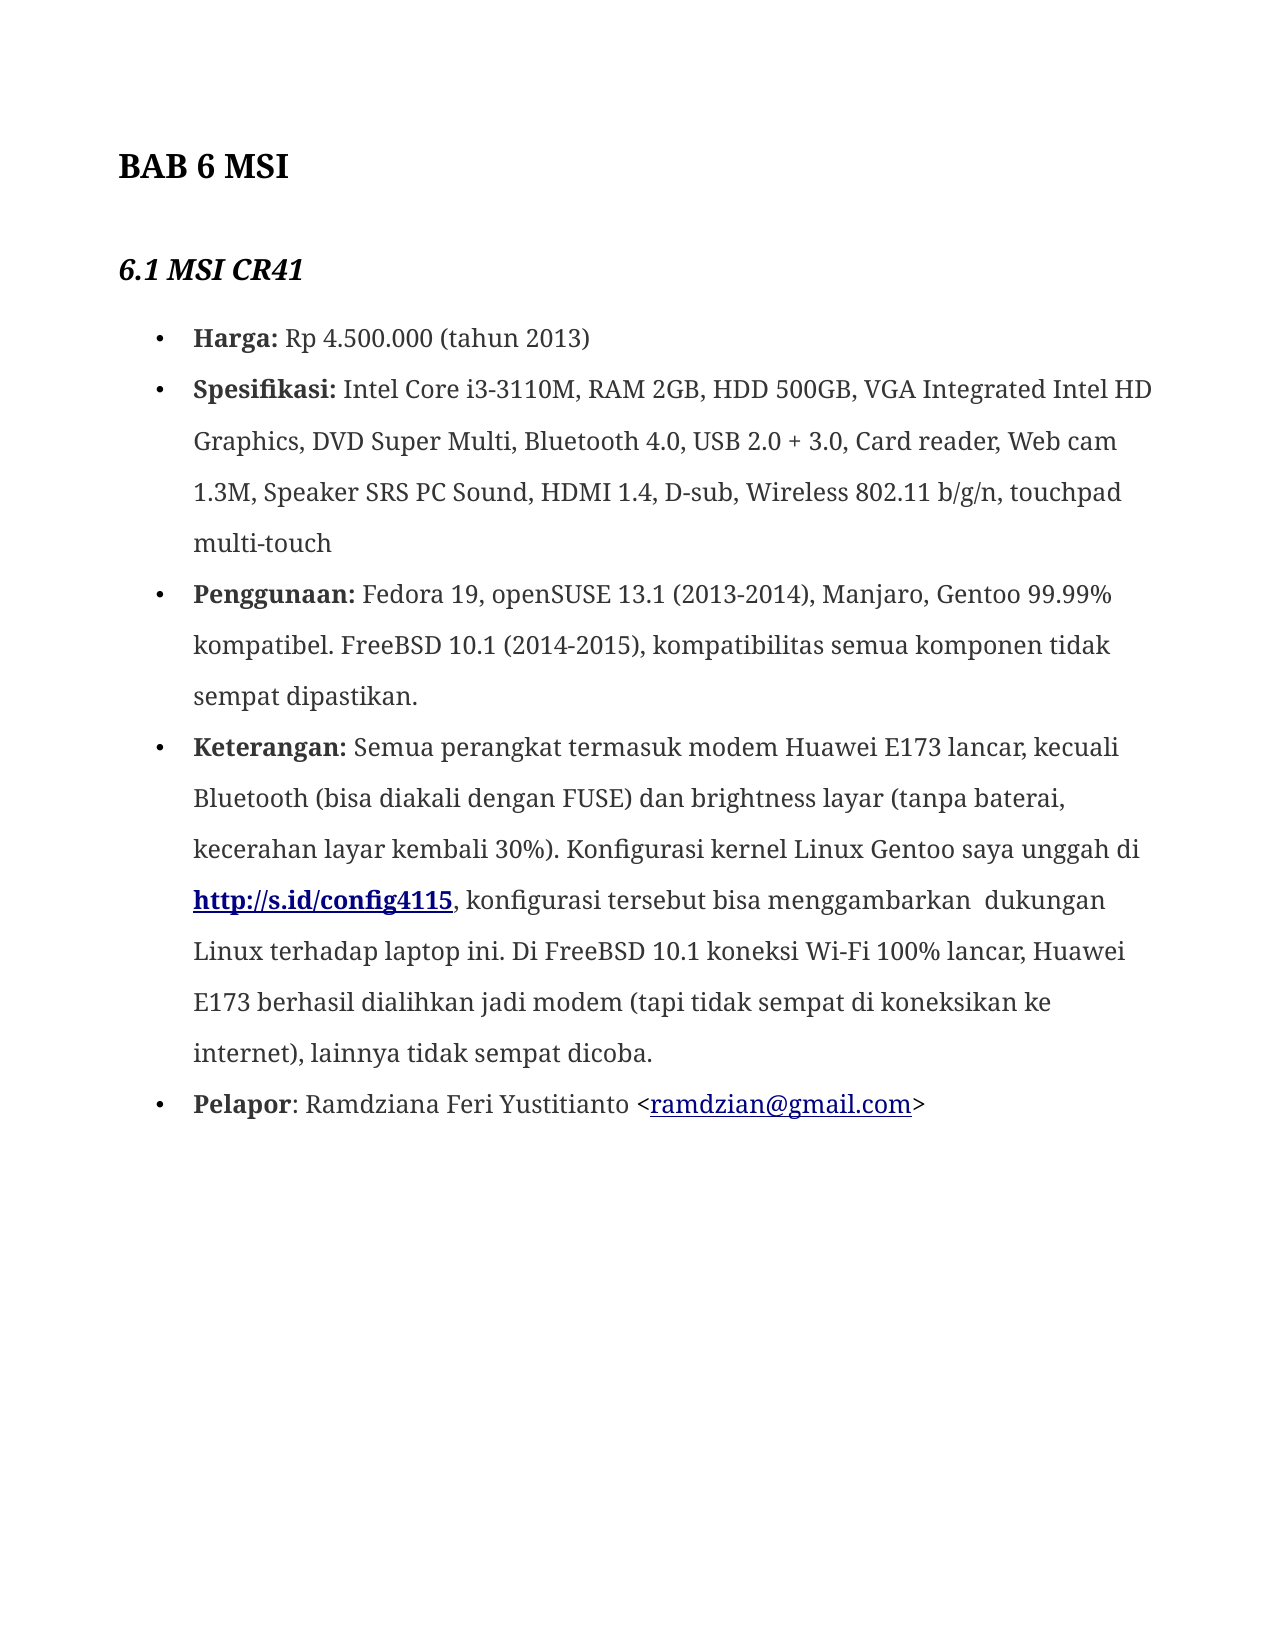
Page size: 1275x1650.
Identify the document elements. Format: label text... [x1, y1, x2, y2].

subtitle BAB 6 MSI [118, 143, 1157, 189]
list Spesifikasi: Intel Core i3-3110M, RAM 2GB, HDD 500GB, VGA Integrated Intel HD Graphics, DVD Super Multi, Bluetooth 4.0, USB 2.0 + 3.0, Card reader, Web cam 1.3M, Speaker SRS PC Sound, HDMI 1.4, D-sub, Wireless 802.11 b/g/n, touchpad multi-touch [156, 372, 1157, 559]
subtitle 6.1 MSI CR41 [118, 249, 1157, 289]
list Keterangan: Semua perangkat termasuk modem Huawei E173 lancar, kecuali Bluetooth (bisa diakali dengan FUSE) dan brightness layar (tanpa baterai, kecerahan layar kembali 30%). Konfigurasi kernel Linux Gentoo saya unggah di http://s.id/config4115, konfigurasi tersebut bisa menggambarkan dukungan Linux terhadap laptop ini. Di FreeBSD 10.1 koneksi Wi-Fi 100% lancar, Huawei E173 berhasil dialihkan jadi modem (tapi tidak sempat di koneksikan ke internet), lainnya tidak sempat dicoba. [156, 729, 1157, 1070]
list Penggunaan: Fedora 19, openSUSE 13.1 (2013-2014), Manjaro, Gentoo 99.99% kompatibel. FreeBSD 10.1 (2014-2015), kompatibilitas semua komponen tidak sempat dipastikan. [156, 576, 1157, 712]
list Pelapor: Ramdziana Feri Yustitianto <ramdzian@gmail.com> [156, 1087, 1157, 1121]
list Harga: Rp 4.500.000 (tahun 2013) [156, 321, 1157, 355]
